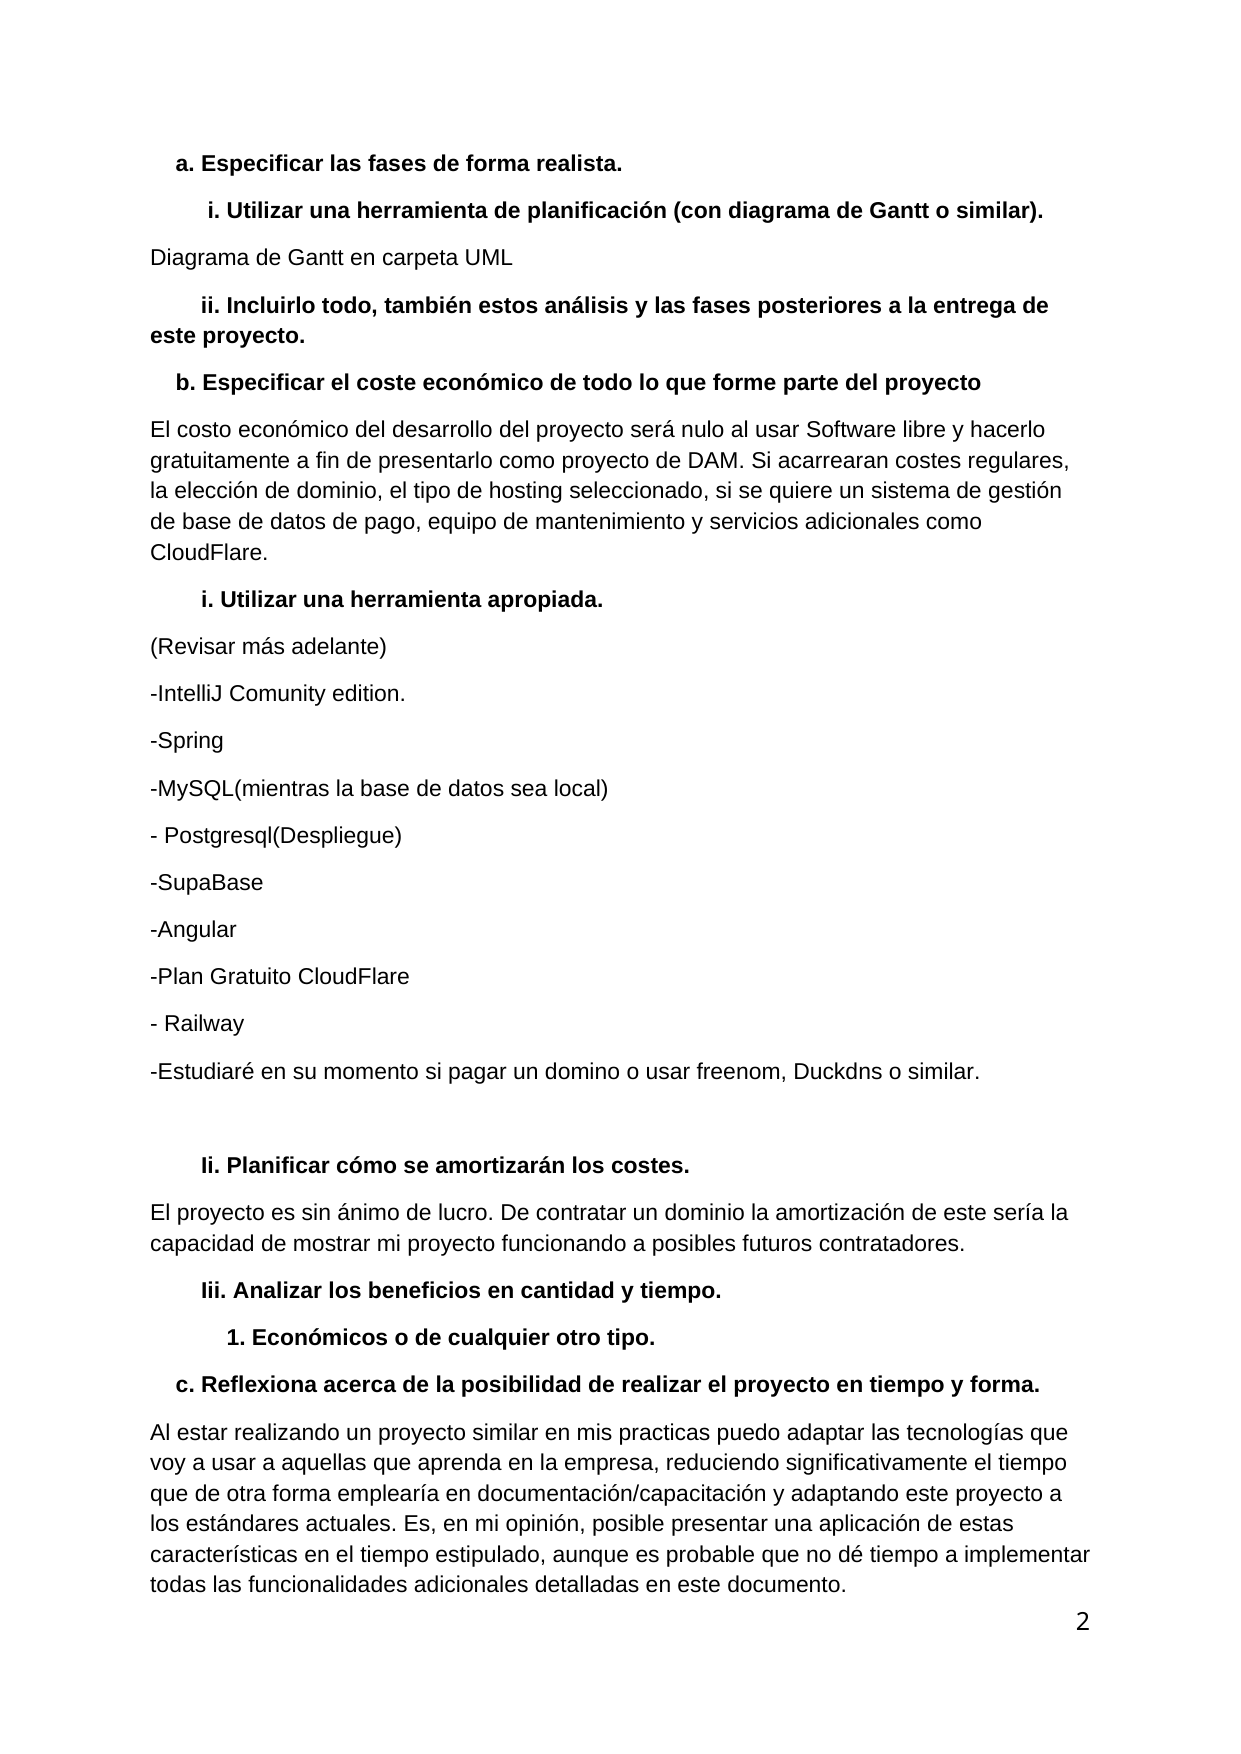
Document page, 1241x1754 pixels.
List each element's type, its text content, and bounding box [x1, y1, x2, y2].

text c. Reflexiona acerca de la posibilidad de realizar el proyecto en tiempo y forma. [150, 1371, 1090, 1398]
text - Postgresql(Despliegue) [150, 822, 1090, 848]
text Ii. Planificar cómo se amortizarán los costes. [150, 1152, 1090, 1178]
text (Revisar más adelante) [150, 633, 1090, 659]
text El costo económico del desarrollo del proyecto será nulo al usar Software libre y hacerlo gratuitamente a fin de presentarlo como proyecto de DAM. Si acarrearan costes regulares, la elección de dominio, el tipo de hosting seleccionado, si se quiere un sistema de gestión de base de datos de pago, equipo de mantenimiento y servicios adicionales como CloudFlare. [150, 416, 1090, 565]
text Iii. Analizar los beneficios en cantidad y tiempo. [150, 1277, 1090, 1303]
text -MySQL(mientras la base de datos sea local) [150, 774, 1090, 801]
text i. Utilizar una herramienta apropiada. [150, 586, 1090, 612]
text -SupaBase [150, 869, 1090, 895]
text -Angular [150, 916, 1090, 942]
text i. Utilizar una herramienta de planificación (con diagrama de Gantt o similar). [150, 197, 1090, 223]
text 1. Económicos o de cualquier otro tipo. [150, 1324, 1090, 1350]
text Diagrama de Gantt en carpeta UML [150, 244, 1090, 271]
text El proyecto es sin ánimo de lucro. De contratar un dominio la amortización de este sería la capacidad de mostrar mi proyecto funcionando a posibles futuros contratadores. [150, 1199, 1090, 1256]
text -Plan Gratuito CloudFlare [150, 963, 1090, 989]
text - Railway [150, 1010, 1090, 1037]
text -IntelliJ Comunity edition. [150, 680, 1090, 706]
text -Spring [150, 727, 1090, 754]
text ii. Incluirlo todo, también estos análisis y las fases posteriores a la entrega de este proyecto. [150, 292, 1090, 348]
text -Estudiaré en su momento si pagar un domino o usar freenom, Duckdns o similar. [150, 1058, 1090, 1084]
text Al estar realizando un proyecto similar en mis practicas puedo adaptar las tecnologías que voy a usar a aquellas que aprenda en la empresa, reduciendo significativamente el tiempo que de otra forma emplearía en documentación/capacitación y adaptando este proyecto a los estándares actuales. Es, en mi opinión, posible presentar una aplicación de estas características en el tiempo estipulado, aunque es probable que no dé tiempo a implementar todas las funcionalidades adicionales detalladas en este documento. [150, 1418, 1090, 1597]
text a. Especificar las fases de forma realista. [150, 150, 1090, 176]
text b. Especificar el coste económico de todo lo que forme parte del proyecto [150, 369, 1090, 396]
